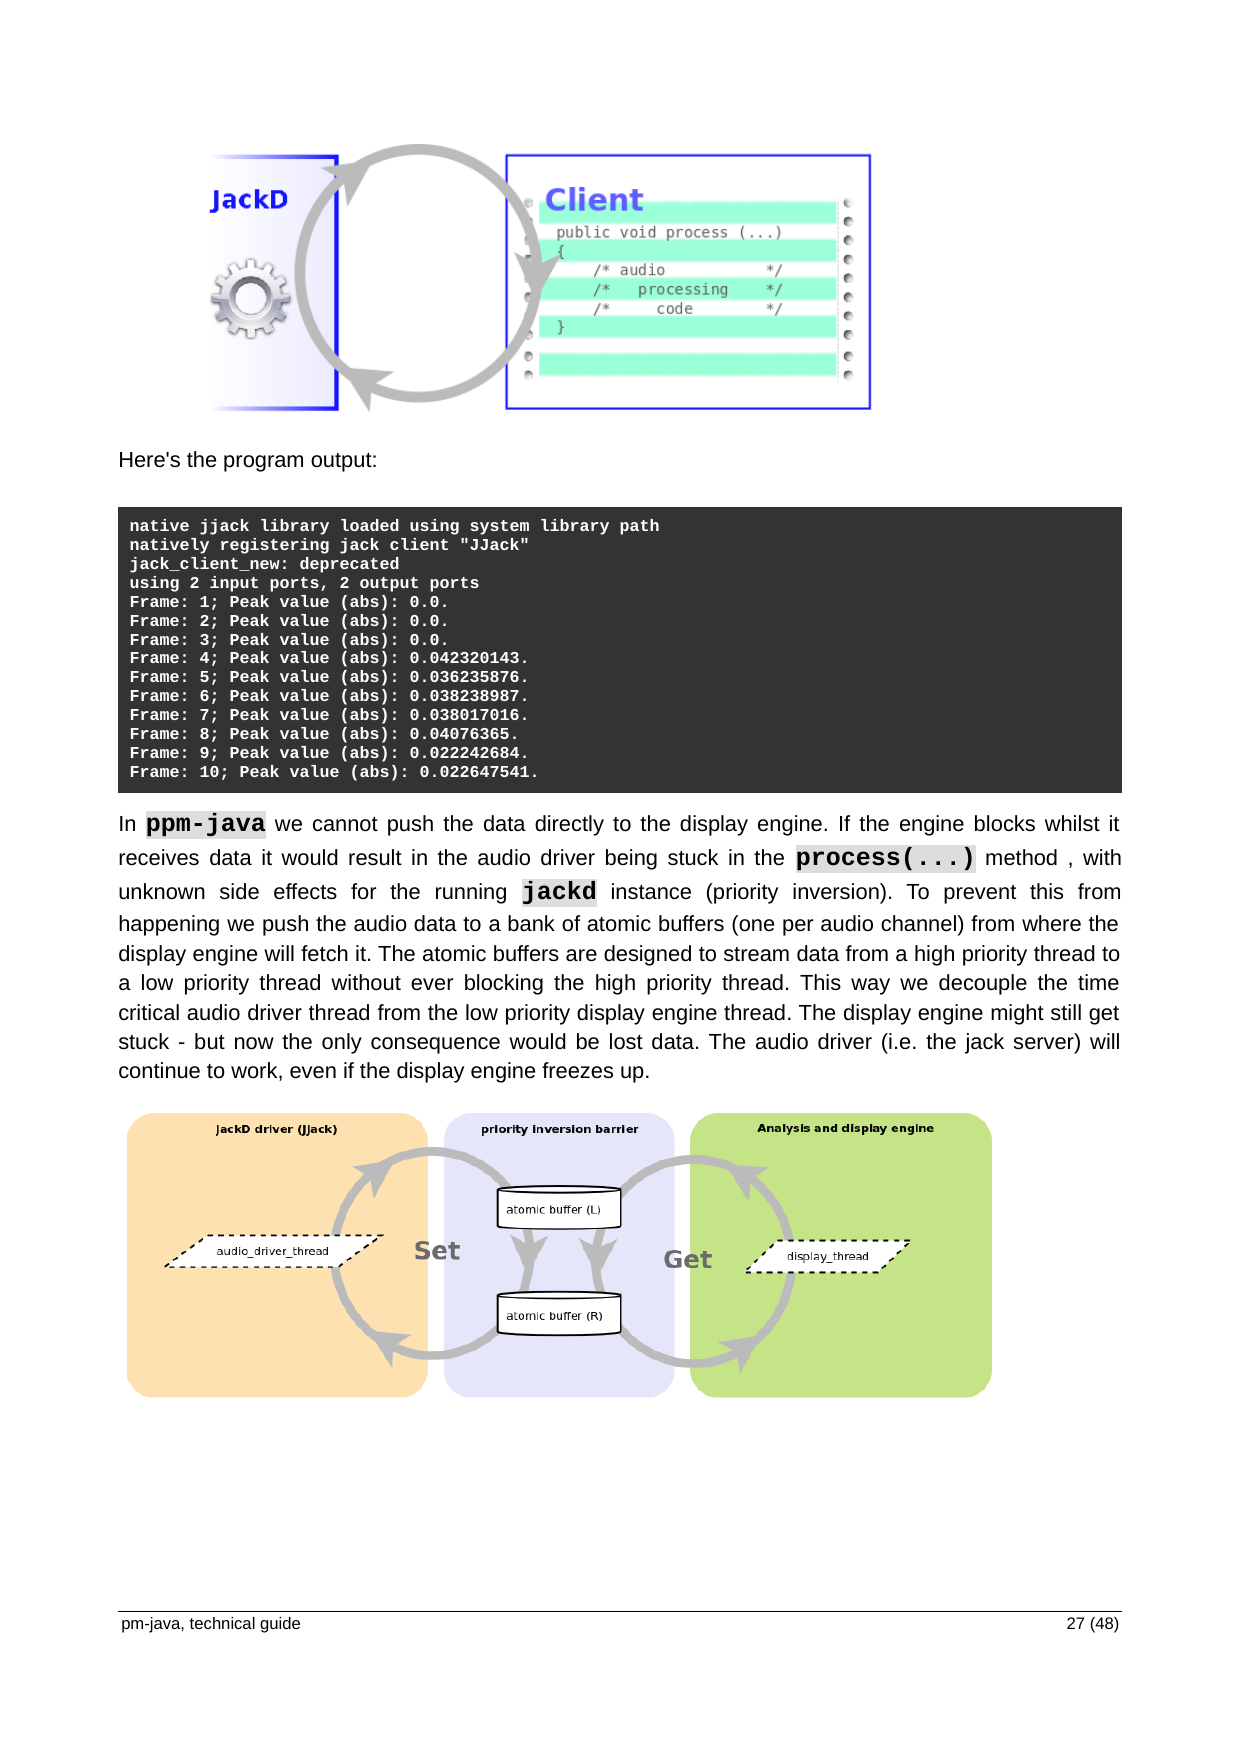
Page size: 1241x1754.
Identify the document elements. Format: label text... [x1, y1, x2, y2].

list Frame: 2; Peak value (abs): 0.0. [126, 601, 1114, 620]
text Here's the program output: [118, 118, 1122, 472]
list Frame: 3; Peak value (abs): 0.0. [126, 620, 1114, 639]
list Frame: 10; Peak value (abs): 0.022647541. [126, 752, 1114, 785]
list Frame: 1; Peak value (abs): 0.0. [126, 582, 1114, 601]
text In ppm-java we cannot push the data directly to the display engine. If the engine blocks whilst it receives data it would result in the audio driver being stuck in the process(...) method , with unknown side effects for the running jackd instance (priority inversion). To prevent this from happening we push the audio data to a bank of atomic buffers (one per audio channel) from where the display engine will fetch it. The atomic buffers are designed to stream data from a high priority thread to a low priority thread without ever blocking the high priority thread. This way we decouple the time critical audio driver thread from the low priority display engine thread. The display engine might still get stuck - but now the only consequence would be lost data. The audio driver (i.e. the jack server) will continue to work, even if the display engine freezes up. [118, 811, 1122, 1083]
list natively registering jack client "JJack" [126, 526, 1114, 544]
picture [127, 1113, 994, 1398]
list jack_client_new: deprecated [126, 544, 1114, 563]
picture [123, 144, 874, 414]
list Frame: 4; Peak value (abs): 0.042320143. [126, 639, 1114, 658]
list Frame: 8; Peak value (abs): 0.04076365. [126, 714, 1114, 733]
list using 2 input ports, 2 output ports [126, 563, 1114, 582]
list Frame: 5; Peak value (abs): 0.036235876. [126, 658, 1114, 676]
list native jjack library loaded using system library path [126, 515, 1114, 526]
list Frame: 9; Peak value (abs): 0.022242684. [126, 733, 1114, 752]
list Frame: 6; Peak value (abs): 0.038238987. [126, 676, 1114, 695]
list Frame: 7; Peak value (abs): 0.038017016. [126, 695, 1114, 714]
